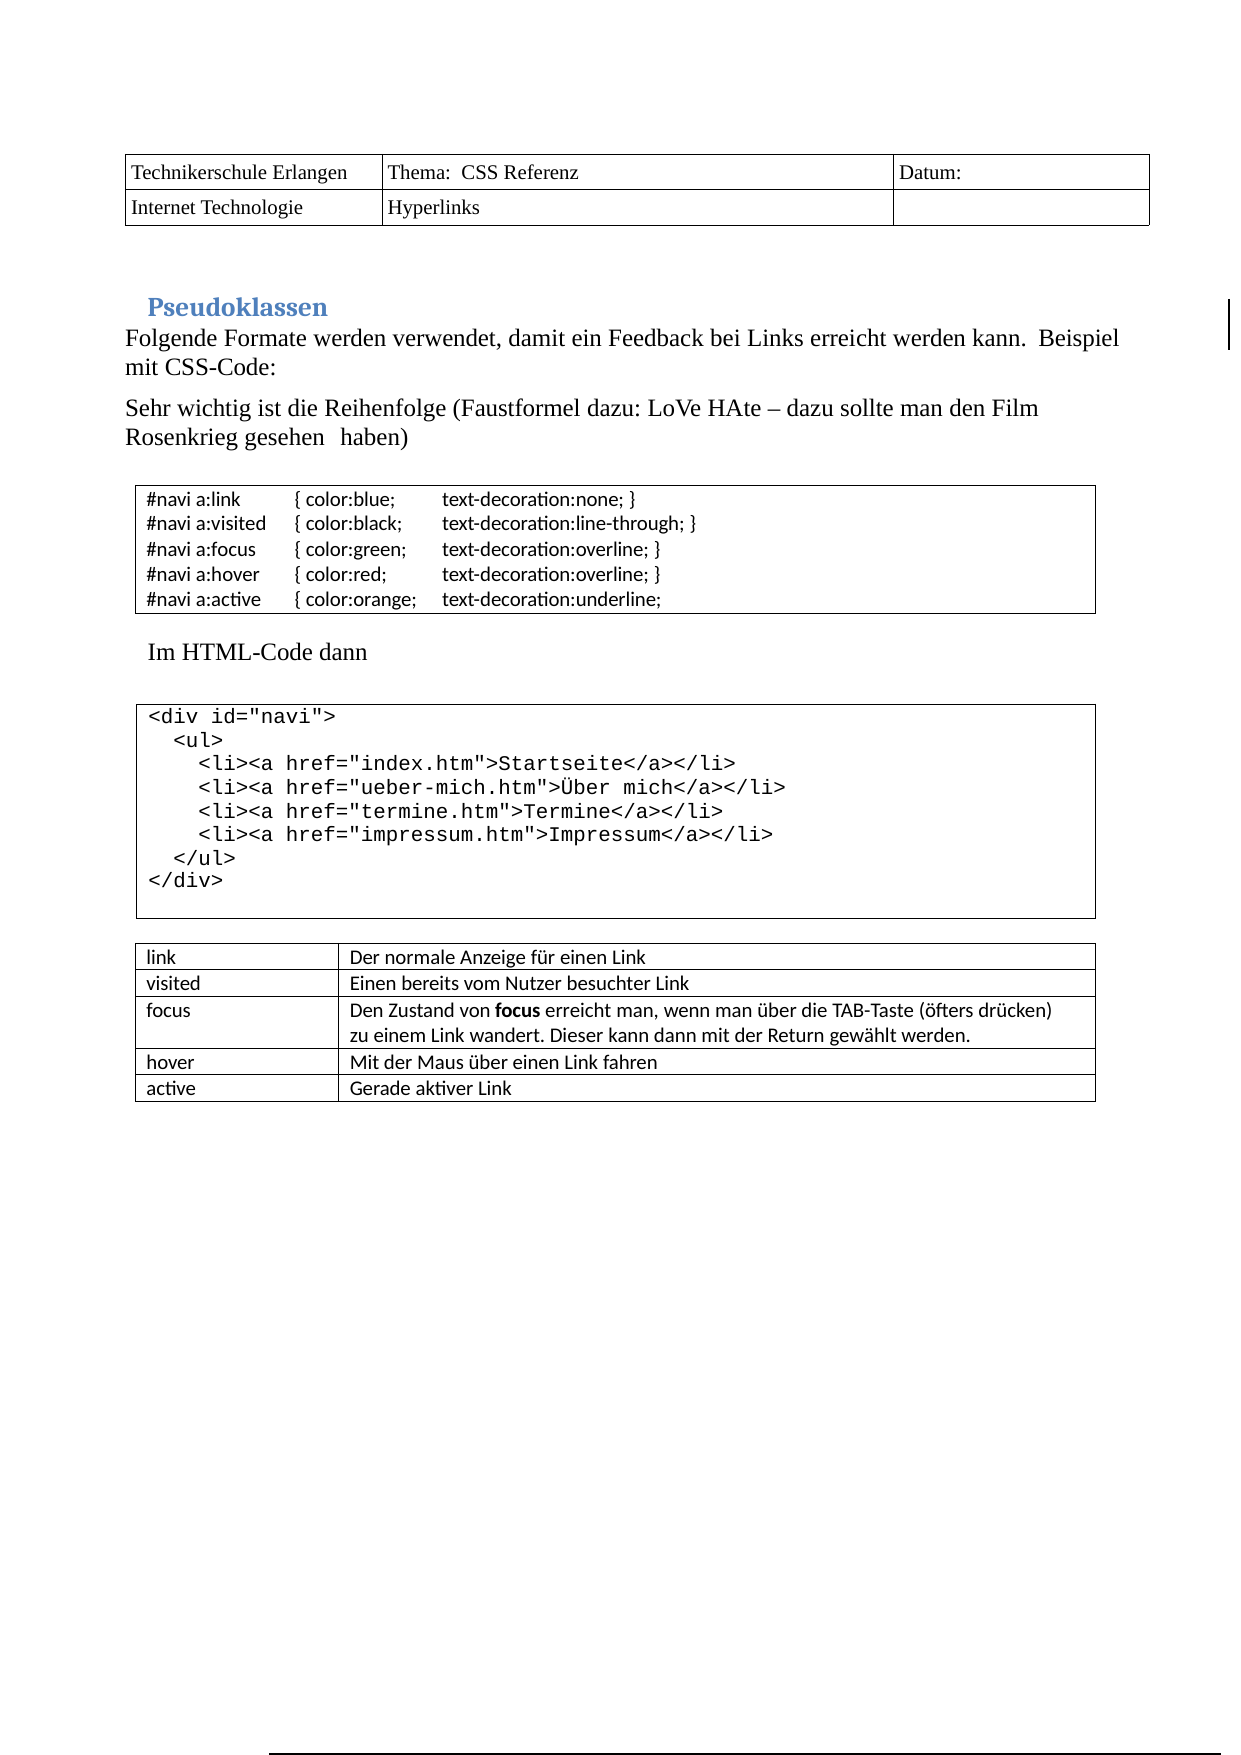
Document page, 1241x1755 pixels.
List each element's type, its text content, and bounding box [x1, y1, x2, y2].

text Im HTML-Code dann [147, 637, 1149, 666]
table_cell { color:red; { color:orange; [281, 563, 430, 613]
table_cell Den Zustand von focus erreicht man, wenn man über die TAB-Taste (öfters drücken) zu einem Link wandert. Dieser kann dann mit der Return gewählt werden. [339, 997, 1095, 1048]
table_cell { color:green; [281, 538, 430, 563]
text <div id="navi"> [148, 705, 1095, 728]
table_cell visited [136, 970, 338, 996]
table_cell Einen bereits vom Nutzer besuchter Link [339, 970, 1095, 996]
table_cell Gerade aktiver Link [339, 1075, 1095, 1101]
table_header { color:blue; [281, 486, 430, 512]
table_cell #navi a:focus [136, 538, 281, 563]
text Sehr wichtig ist die Reihenfolge (Faustformel dazu: LoVe HAte – dazu sollte man den Film Rosenkrieg gesehen haben) [125, 393, 1149, 451]
text </div> [148, 870, 1095, 894]
table_header text-decoration:none; } [430, 486, 1095, 512]
table_cell Mit der Maus über einen Link fahren [339, 1049, 1095, 1074]
table_header Der normale Anzeige für einen Link [339, 944, 1095, 969]
table_cell text-decoration:overline; } [430, 538, 1095, 563]
table_cell active [136, 1075, 338, 1101]
table_cell text-decoration:line-through; } [430, 512, 1095, 537]
text </ul> [173, 846, 1095, 870]
text <li><a href="ueber-mich.htm">Über mich</a></li> [198, 776, 1095, 799]
text <li><a href="termine.htm">Termine</a></li> [198, 799, 1095, 823]
text <ul> [173, 728, 1095, 752]
table_cell hover [136, 1049, 338, 1074]
text Folgende Formate werden verwendet, damit ein Feedback bei Links erreicht werden kann. Beispiel mit CSS-Code: [125, 323, 1149, 381]
table_header #navi a:link [136, 486, 281, 512]
text <li><a href="index.htm">Startseite</a></li> [198, 752, 1095, 776]
subtitle Pseudoklassen [147, 292, 1149, 323]
table_cell { color:black; [281, 512, 430, 537]
table_cell #navi a:hover #navi a:active [136, 563, 281, 613]
table_cell #navi a:visited [136, 512, 281, 537]
table_cell focus [136, 997, 338, 1048]
text <li><a href="impressum.htm">Impressum</a></li> [198, 823, 1095, 846]
table_cell text-decoration:overline; } text-decoration:underline; [430, 563, 1095, 613]
table_header link [136, 944, 338, 969]
